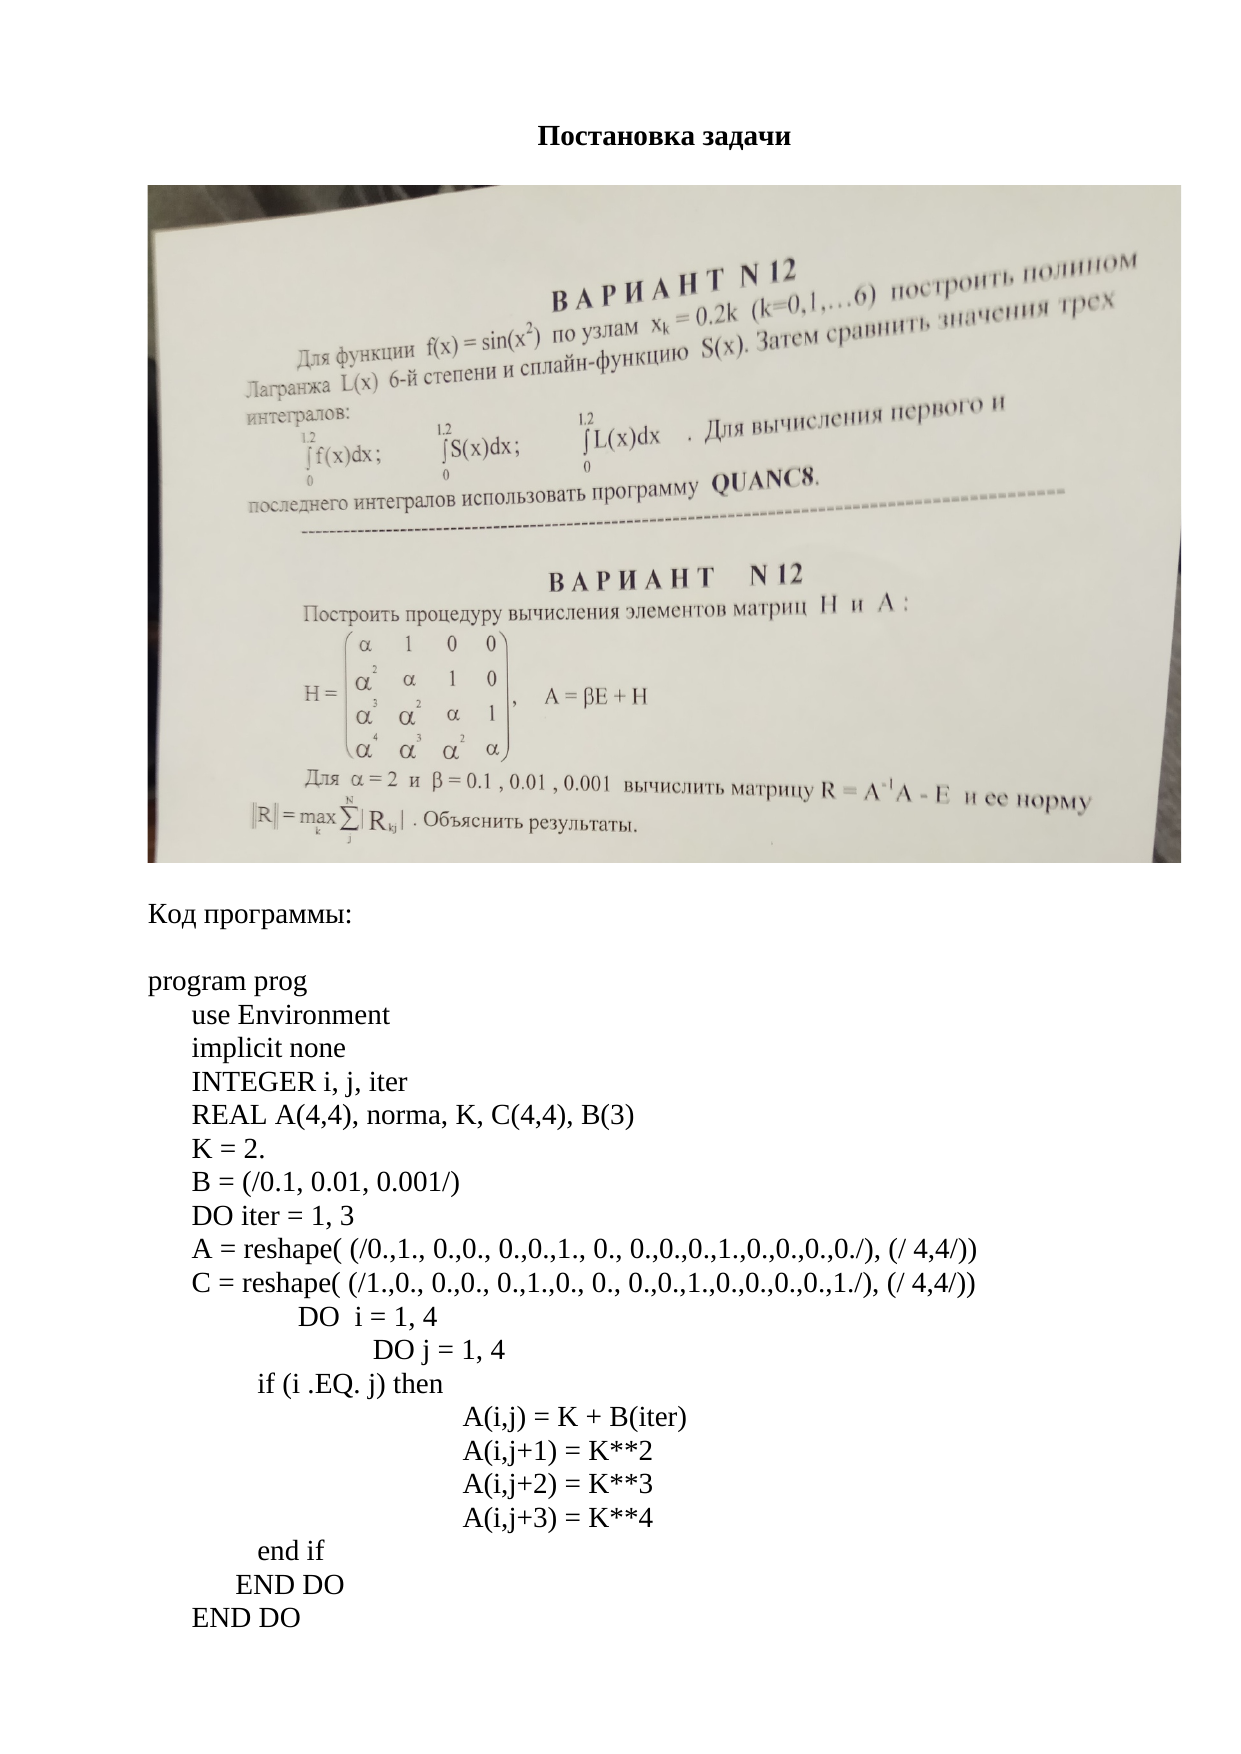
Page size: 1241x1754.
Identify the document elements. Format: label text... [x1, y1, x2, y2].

text Код программы: [148, 896, 1181, 930]
text A(i,j) = K + B(iter) [148, 1399, 1181, 1433]
text DO j = 1, 4 [148, 1332, 1181, 1366]
text DO iter = 1, 3 [148, 1198, 1181, 1232]
text use Environment [148, 997, 1181, 1030]
text REAL A(4,4), norma, K, C(4,4), B(3) [148, 1097, 1181, 1131]
text INTEGER i, j, iter [148, 1064, 1181, 1097]
text A(i,j+3) = K**4 [148, 1500, 1181, 1533]
text A = reshape( (/0.,1., 0.,0., 0.,0.,1., 0., 0.,0.,0.,1.,0.,0.,0.,0./), (/ 4,4/)) [148, 1232, 1181, 1265]
text C = reshape( (/1.,0., 0.,0., 0.,1.,0., 0., 0.,0.,1.,0.,0.,0.,0.,1./), (/ 4,4/)) [148, 1265, 1181, 1299]
text K = 2. [148, 1131, 1181, 1164]
text end if [148, 1533, 1181, 1567]
text END DO [148, 1601, 1181, 1634]
text Постановка задачи [148, 118, 1181, 152]
text A(i,j+2) = K**3 [148, 1466, 1181, 1500]
text implicit none [148, 1030, 1181, 1064]
text A(i,j+1) = K**2 [148, 1433, 1181, 1466]
text program prog [148, 963, 1181, 997]
text if (i .EQ. j) then [148, 1366, 1181, 1399]
text DO i = 1, 4 [148, 1299, 1181, 1332]
text B = (/0.1, 0.01, 0.001/) [148, 1164, 1181, 1198]
text END DO [148, 1567, 1181, 1601]
